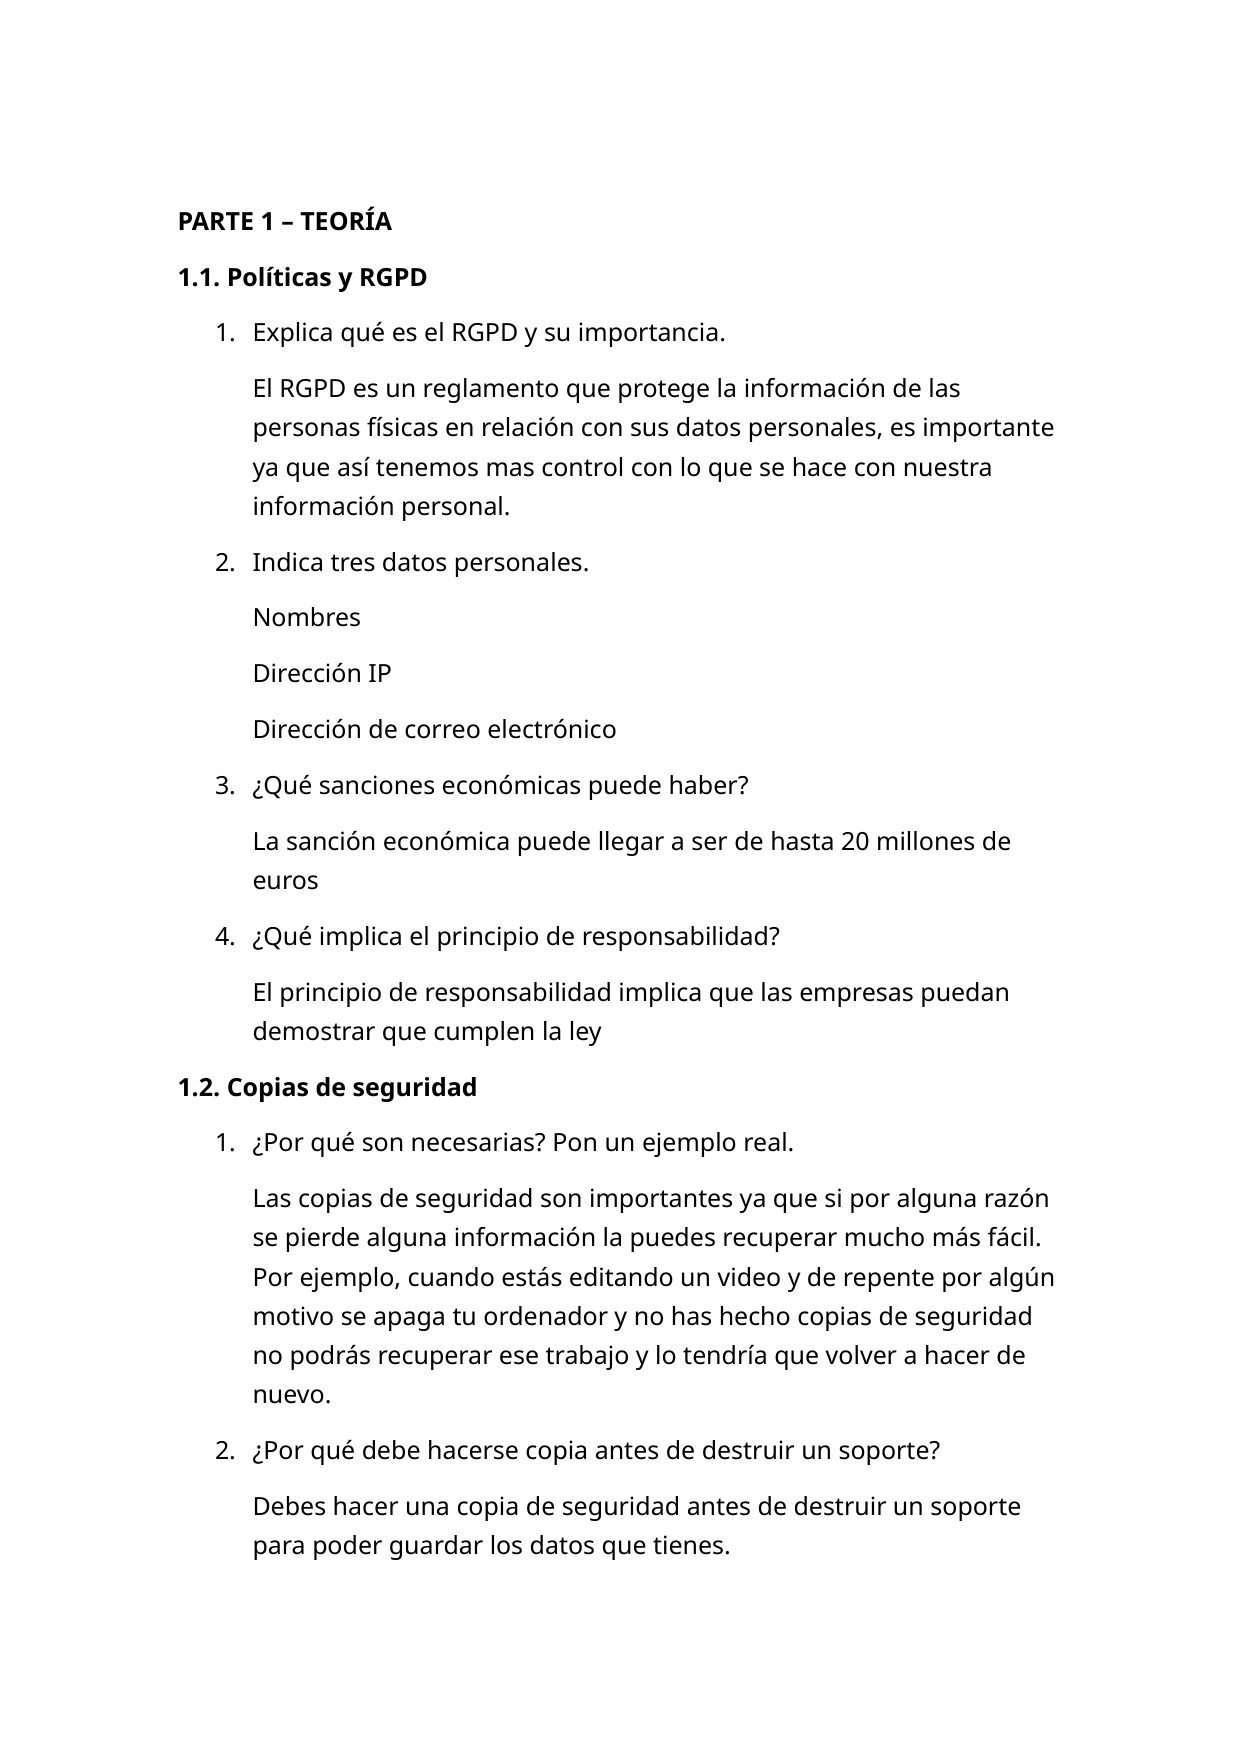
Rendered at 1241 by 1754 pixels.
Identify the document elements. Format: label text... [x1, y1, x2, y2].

text Las copias de seguridad son importantes ya que si por alguna razón se pierde alguna información la puedes recuperar mucho más fácil. Por ejemplo, cuando estás editando un video y de repente por algún motivo se apaga tu ordenador y no has hecho copias de seguridad no podrás recuperar ese trabajo y lo tendría que volver a hacer de nuevo. [252, 1181, 1063, 1411]
text 1.1. Políticas y RGPD [177, 259, 1063, 293]
list Indica tres datos personales. [215, 544, 1063, 578]
text El principio de responsabilidad implica que las empresas puedan demostrar que cumplen la ley [252, 974, 1063, 1047]
list ¿Qué sanciones económicas puede haber? [215, 768, 1063, 802]
text Debes hacer una copia de seguridad antes de destruir un soporte para poder guardar los datos que tienes. [252, 1488, 1063, 1562]
text Dirección IP [252, 656, 1063, 690]
text El RGPD es un reglamento que protege la información de las personas físicas en relación con sus datos personales, es importante ya que así tenemos mas control con lo que se hace con nuestra información personal. [252, 371, 1063, 522]
text PARTE 1 – TEORÍA [177, 203, 1063, 237]
list ¿Qué implica el principio de responsabilidad? [215, 918, 1063, 952]
text Dirección de correo electrónico [252, 712, 1063, 746]
list ¿Por qué son necesarias? Pon un ejemplo real. [215, 1125, 1063, 1159]
text 1.2. Copias de seguridad [177, 1069, 1063, 1103]
list Explica qué es el RGPD y su importancia. [215, 315, 1063, 349]
text Nombres [252, 600, 1063, 634]
list ¿Por qué debe hacerse copia antes de destruir un soporte? [215, 1433, 1063, 1467]
text La sanción económica puede llegar a ser de hasta 20 millones de euros [252, 823, 1063, 897]
